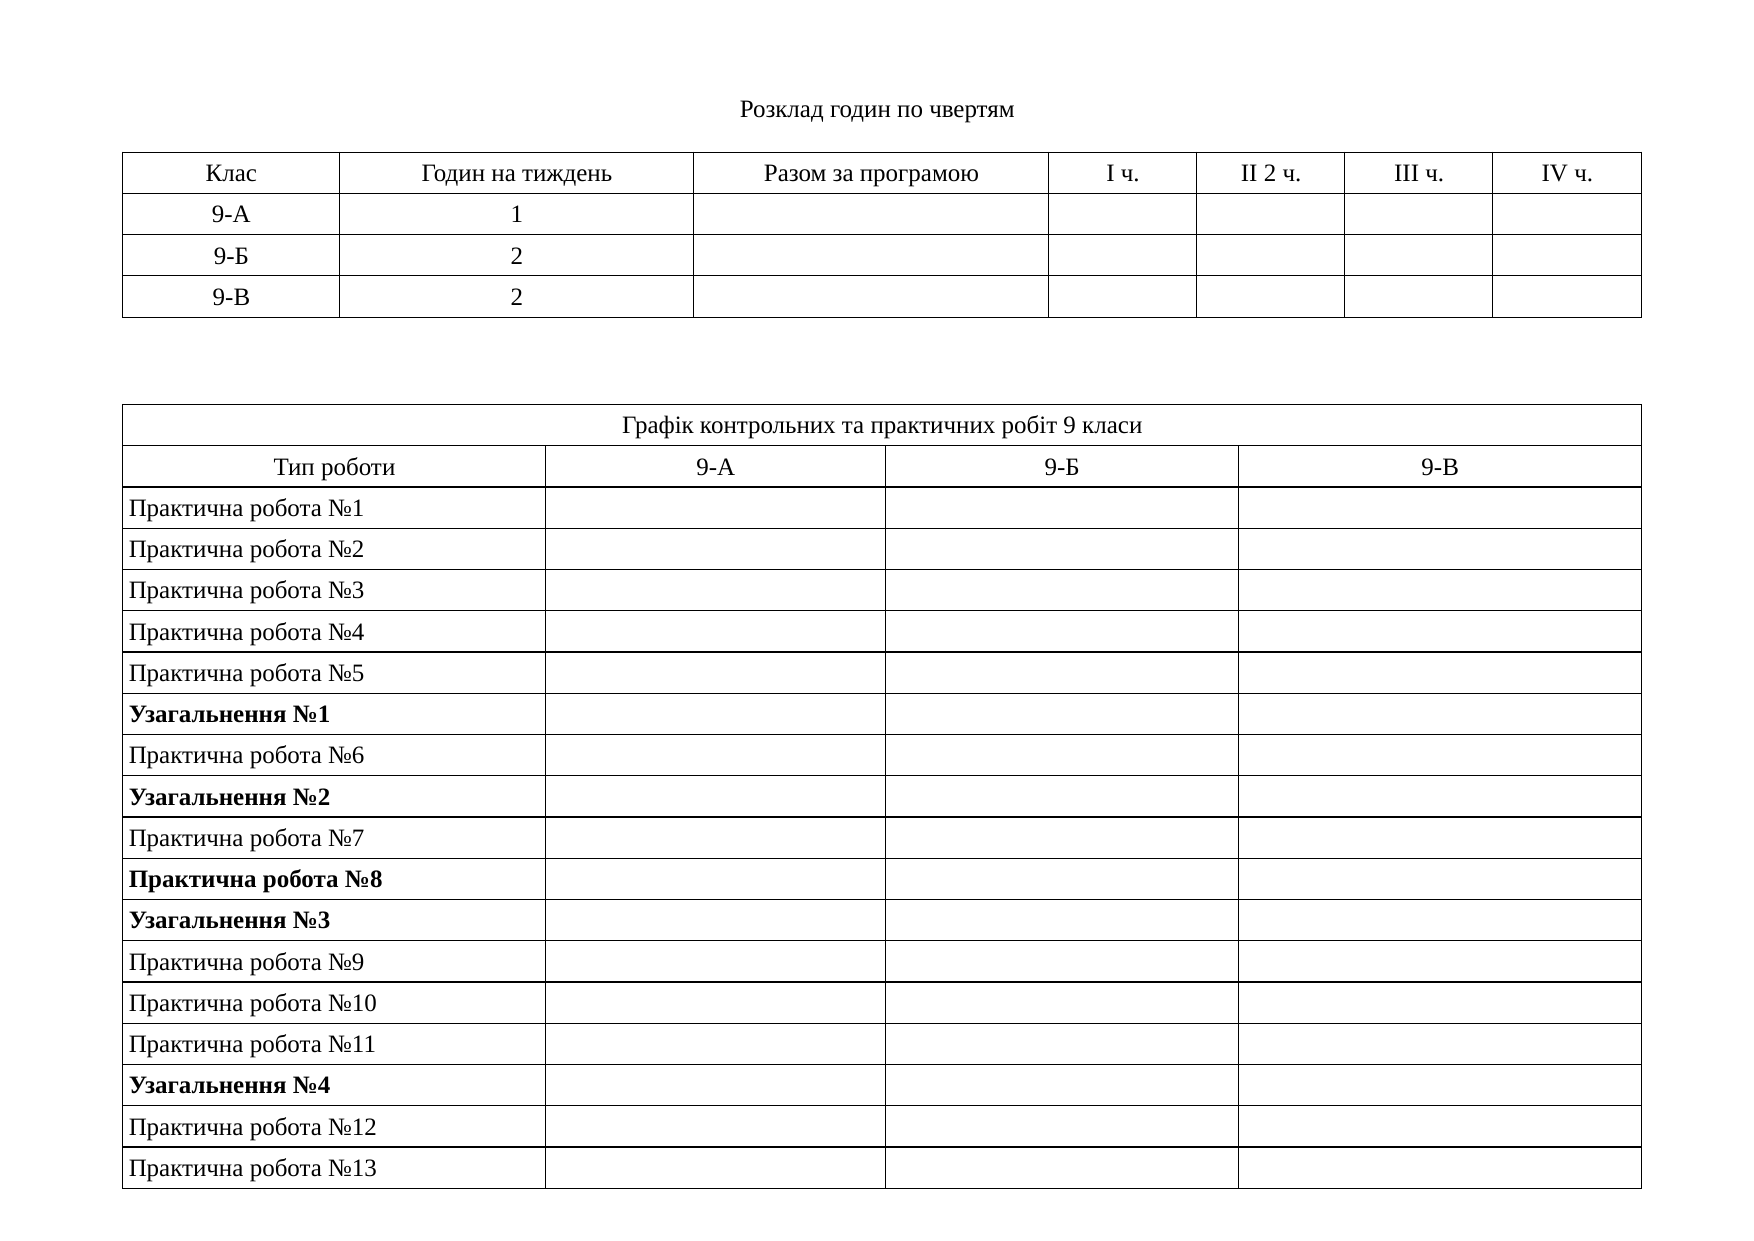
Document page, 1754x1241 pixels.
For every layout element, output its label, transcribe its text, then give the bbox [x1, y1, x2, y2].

table_cell [694, 235, 1048, 275]
table_cell [546, 611, 885, 651]
table_cell [886, 983, 1238, 1023]
table_cell 2 [340, 276, 693, 317]
table_cell [1239, 653, 1641, 693]
table_cell [886, 1106, 1238, 1146]
table_cell [1239, 1024, 1641, 1064]
table_cell [546, 1106, 885, 1146]
table_cell [1239, 529, 1641, 569]
table_cell [1197, 194, 1344, 234]
table_cell [886, 941, 1238, 981]
table_cell [886, 735, 1238, 775]
table_cell [1197, 276, 1344, 317]
table_cell [694, 276, 1048, 317]
table_cell Узагальнення №3 [123, 900, 545, 940]
table_cell Практична робота №6 [123, 735, 545, 775]
table_cell 2 [340, 235, 693, 275]
table_cell [546, 694, 885, 734]
table_cell 1 [340, 194, 693, 234]
table_cell [546, 488, 885, 528]
table_cell [546, 570, 885, 610]
table_cell [886, 776, 1238, 816]
table_cell Практична робота №5 [123, 653, 545, 693]
table_cell [1239, 900, 1641, 940]
table_cell [1345, 276, 1492, 317]
table_cell Практична робота №3 [123, 570, 545, 610]
table_cell [1239, 735, 1641, 775]
table_cell Тип роботи [123, 446, 545, 486]
table_cell [546, 941, 885, 981]
table_cell [546, 529, 885, 569]
table_header Годин на тиждень [340, 153, 693, 193]
table_cell 9-В [1239, 446, 1641, 486]
table_cell [886, 488, 1238, 528]
table_cell Узагальнення №1 [123, 694, 545, 734]
table_cell [886, 1065, 1238, 1105]
table_cell [886, 900, 1238, 940]
table_cell Практична робота №1 [123, 488, 545, 528]
table_cell 9-Б [886, 446, 1238, 486]
table_cell [546, 983, 885, 1023]
table_cell [546, 900, 885, 940]
table_cell [1239, 818, 1641, 858]
table_cell [546, 1148, 885, 1188]
table_cell [886, 570, 1238, 610]
table_cell [546, 1024, 885, 1064]
table_cell [1239, 983, 1641, 1023]
table_cell Практична робота №11 [123, 1024, 545, 1064]
table_cell [1239, 694, 1641, 734]
table_cell [886, 818, 1238, 858]
table_cell 9-В [123, 276, 339, 317]
table_cell [886, 1024, 1238, 1064]
table_header Графік контрольних та практичних робіт 9 класи [123, 405, 1641, 445]
table_cell Практична робота №4 [123, 611, 545, 651]
table_cell Практична робота №12 [123, 1106, 545, 1146]
table_cell [1239, 1065, 1641, 1105]
table_cell [886, 1148, 1238, 1188]
table_cell Практична робота №7 [123, 818, 545, 858]
table_header І ч. [1049, 153, 1196, 193]
table_cell [886, 653, 1238, 693]
table_cell [1049, 276, 1196, 317]
table_cell 9-А [546, 446, 885, 486]
table_cell [694, 194, 1048, 234]
table_cell [1493, 194, 1641, 234]
table_cell [1239, 1106, 1641, 1146]
table_cell [1345, 194, 1492, 234]
table_cell [546, 776, 885, 816]
table_cell [1493, 276, 1641, 317]
table_header Разом за програмою [694, 153, 1048, 193]
table_cell Практична робота №10 [123, 983, 545, 1023]
table_cell [1239, 611, 1641, 651]
table_cell [1049, 235, 1196, 275]
table_cell [1239, 941, 1641, 981]
table_cell [546, 653, 885, 693]
table_cell Узагальнення №4 [123, 1065, 545, 1105]
table_cell 9-Б [123, 235, 339, 275]
table_header III ч. [1345, 153, 1492, 193]
table_cell [1049, 194, 1196, 234]
table_cell [1239, 776, 1641, 816]
table_cell [1345, 235, 1492, 275]
table_header II 2 ч. [1197, 153, 1344, 193]
table_header Клас [123, 153, 339, 193]
table_cell [1239, 859, 1641, 899]
table_header IV ч. [1493, 153, 1641, 193]
table_cell [886, 529, 1238, 569]
table_cell Практична робота №9 [123, 941, 545, 981]
table_cell [546, 818, 885, 858]
text Розклад годин по чвертям [118, 94, 1636, 123]
table_cell [1239, 488, 1641, 528]
table_cell [1197, 235, 1344, 275]
table_cell [886, 694, 1238, 734]
table_cell [1239, 570, 1641, 610]
table_cell Практична робота №13 [123, 1148, 545, 1188]
table_cell Практична робота №2 [123, 529, 545, 569]
table_cell [1493, 235, 1641, 275]
table_cell 9-А [123, 194, 339, 234]
table_cell [546, 1065, 885, 1105]
table_cell [886, 611, 1238, 651]
table_cell Узагальнення №2 [123, 776, 545, 816]
table_cell [1239, 1148, 1641, 1188]
table_cell [546, 735, 885, 775]
table_cell Практична робота №8 [123, 859, 545, 899]
table_cell [886, 859, 1238, 899]
table_cell [546, 859, 885, 899]
